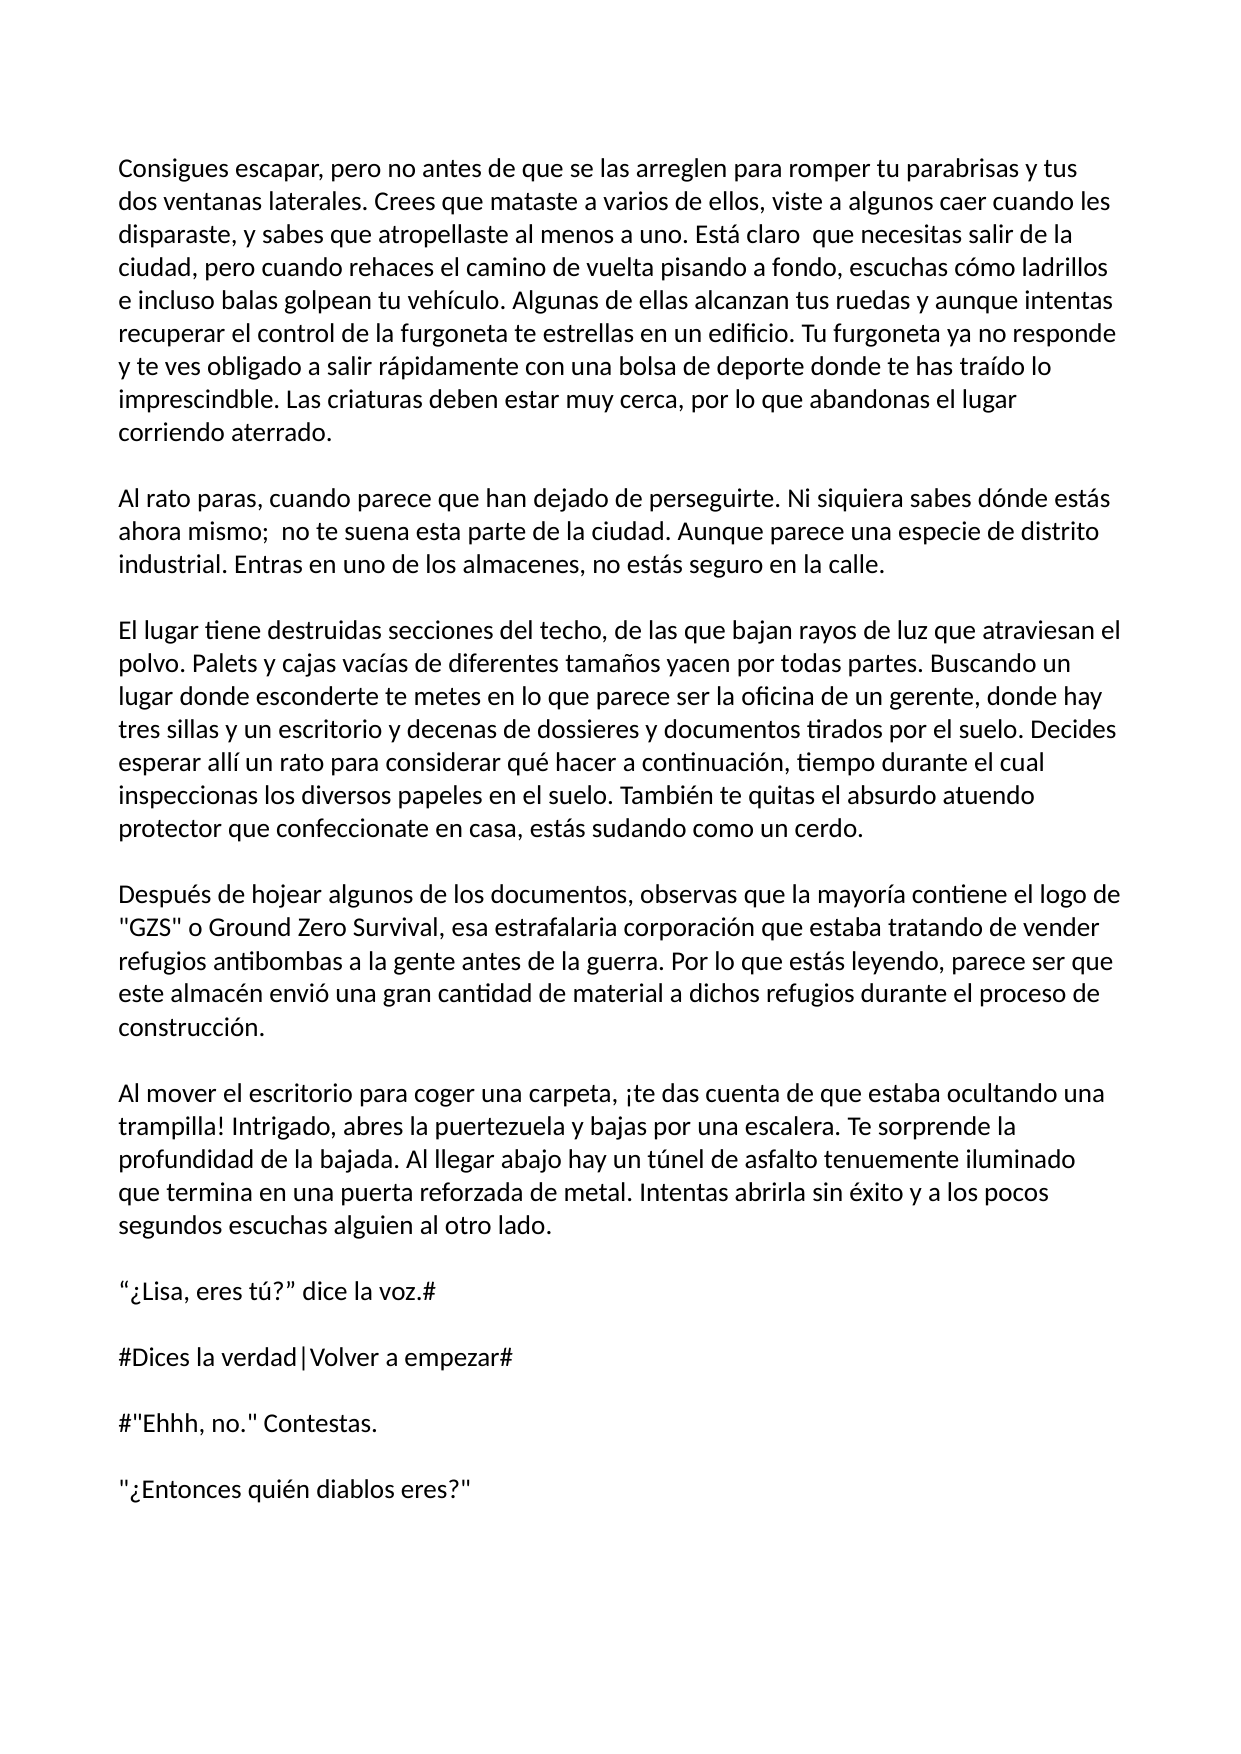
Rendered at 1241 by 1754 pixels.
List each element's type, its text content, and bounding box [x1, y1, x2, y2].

text “¿Lisa, eres tú?” dice la voz.# [118, 1274, 1122, 1307]
text Al rato paras, cuando parece que han dejado de perseguirte. Ni siquiera sabes dónde estás ahora mismo; no te suena esta parte de la ciudad. Aunque parece una especie de distrito industrial. Entras en uno de los almacenes, no estás seguro en la calle. [118, 481, 1122, 580]
text Después de hojear algunos de los documentos, observas que la mayoría contiene el logo de "GZS" o Ground Zero Survival, esa estrafalaria corporación que estaba tratando de vender refugios antibombas a la gente antes de la guerra. Por lo que estás leyendo, parece ser que este almacén envió una gran cantidad de material a dichos refugios durante el proceso de construcción. [118, 878, 1122, 1043]
text Consigues escapar, pero no antes de que se las arreglen para romper tu parabrisas y tus dos ventanas laterales. Crees que mataste a varios de ellos, viste a algunos caer cuando les disparaste, y sabes que atropellaste al menos a uno. Está claro que necesitas salir de la ciudad, pero cuando rehaces el camino de vuelta pisando a fondo, escuchas cómo ladrillos e incluso balas golpean tu vehículo. Algunas de ellas alcanzan tus ruedas y aunque intentas recuperar el control de la furgoneta te estrellas en un edificio. Tu furgoneta ya no responde y te ves obligado a salir rápidamente con una bolsa de deporte donde te has traído lo imprescindble. Las criaturas deben estar muy cerca, por lo que abandonas el lugar corriendo aterrado. [118, 151, 1122, 448]
text #"Ehhh, no." Contestas. [118, 1406, 1122, 1439]
text Al mover el escritorio para coger una carpeta, ¡te das cuenta de que estaba ocultando una trampilla! Intrigado, abres la puertezuela y bajas por una escalera. Te sorprende la profundidad de la bajada. Al llegar abajo hay un túnel de asfalto tenuemente iluminado que termina en una puerta reforzada de metal. Intentas abrirla sin éxito y a los pocos segundos escuchas alguien al otro lado. [118, 1076, 1122, 1241]
text El lugar tiene destruidas secciones del techo, de las que bajan rayos de luz que atraviesan el polvo. Palets y cajas vacías de diferentes tamaños yacen por todas partes. Buscando un lugar donde esconderte te metes en lo que parece ser la oficina de un gerente, donde hay tres sillas y un escritorio y decenas de dossieres y documentos tirados por el suelo. Decides esperar allí un rato para considerar qué hacer a continuación, tiempo durante el cual inspeccionas los diversos papeles en el suelo. También te quitas el absurdo atuendo protector que confeccionate en casa, estás sudando como un cerdo. [118, 613, 1122, 844]
text "¿Entonces quién diablos eres?" [118, 1472, 1122, 1505]
text #Dices la verdad|Volver a empezar# [118, 1340, 1122, 1373]
